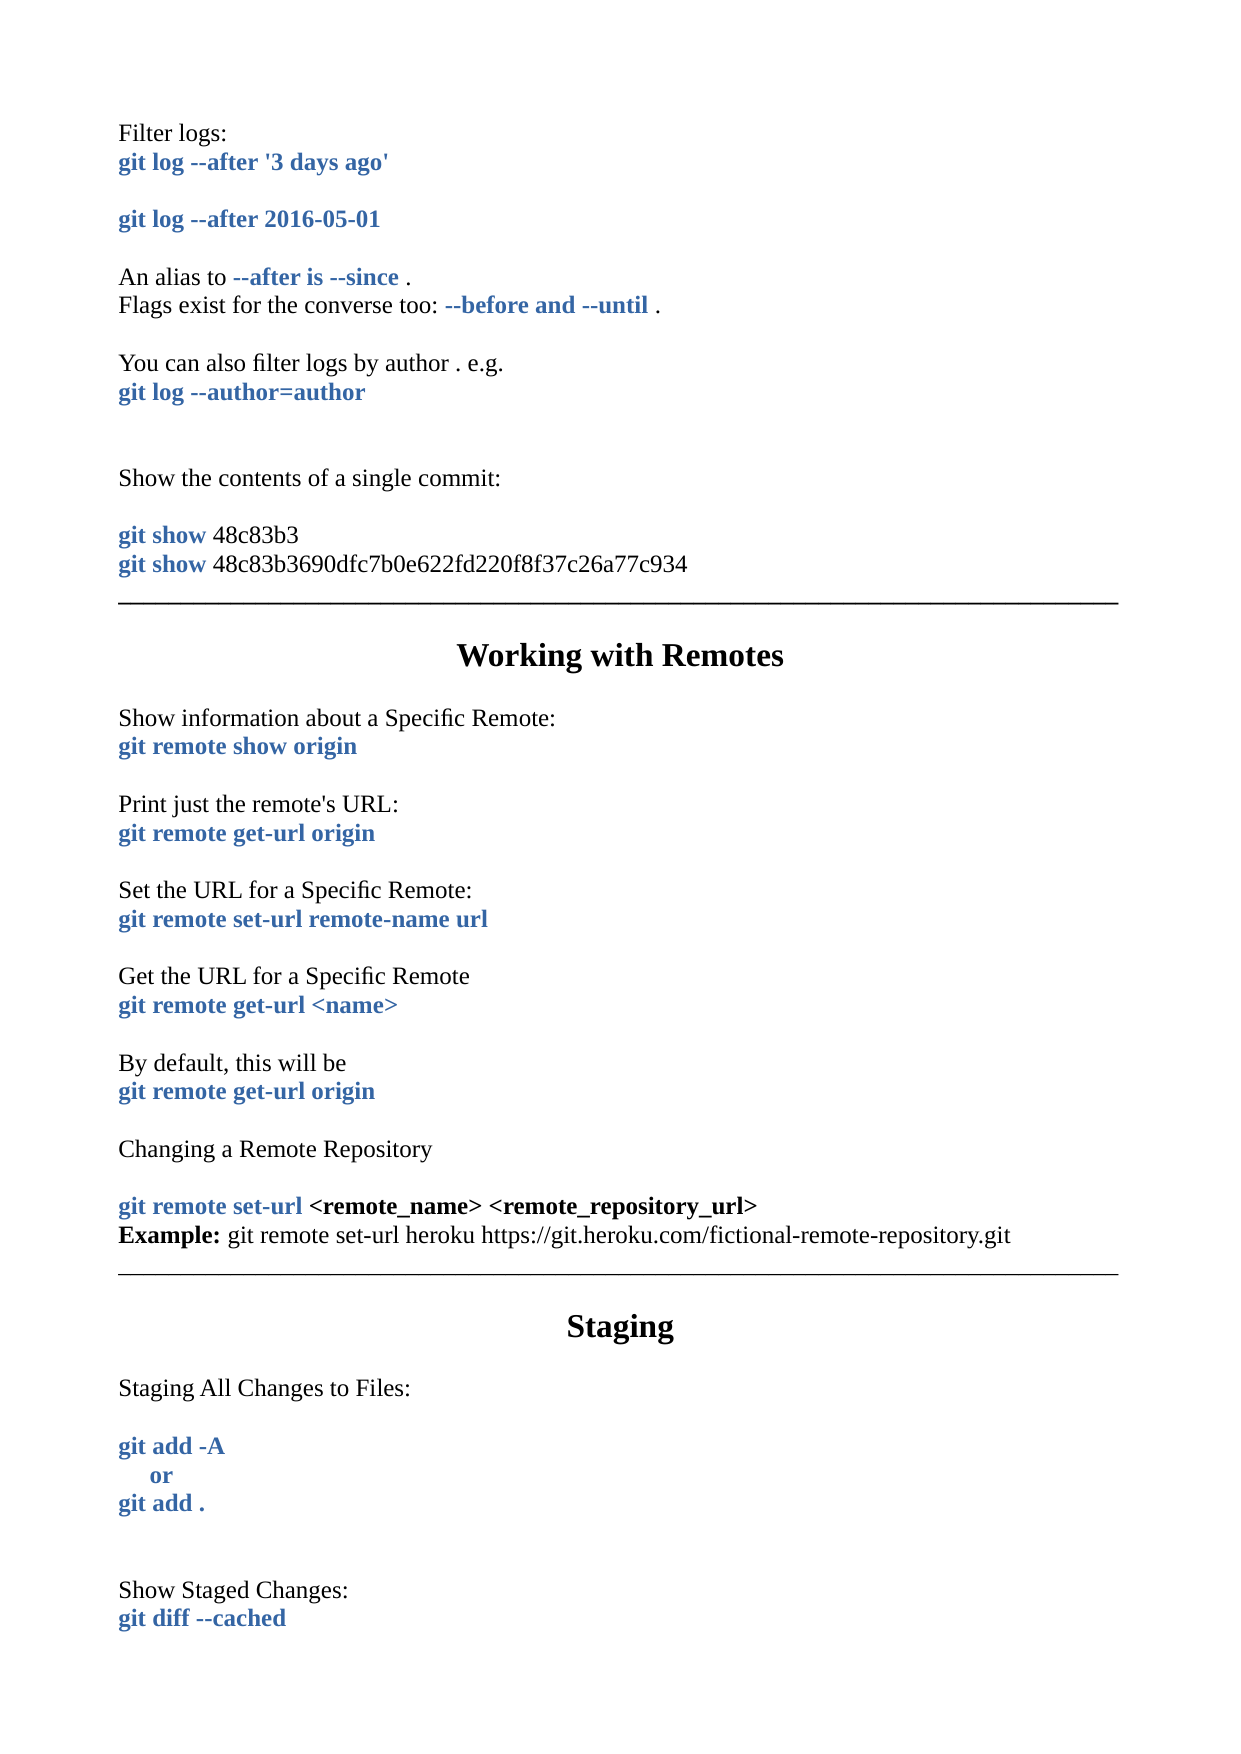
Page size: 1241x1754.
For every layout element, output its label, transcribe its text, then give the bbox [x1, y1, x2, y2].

text Changing a Remote Repository [118, 1134, 1122, 1163]
text ________________________________________________________________________________ [118, 578, 1122, 607]
text Get the URL for a Speciﬁc Remote [118, 961, 1122, 990]
text git remote get-url origin [118, 1076, 1122, 1105]
text An alias to --after is --since . [118, 262, 1122, 291]
text ________________________________________________________________________________ [118, 1249, 1122, 1278]
text Example: git remote set-url heroku https://git.heroku.com/fictional-remote-repository.git [118, 1220, 1122, 1249]
text git remote get-url <name> [118, 990, 1122, 1019]
text Filter logs: [118, 118, 1122, 147]
text Flags exist for the converse too: --before and --until . [118, 291, 1122, 319]
text or [118, 1460, 1122, 1488]
text git show 48c83b3 [118, 521, 1122, 549]
text Print just the remote's URL: [118, 789, 1122, 818]
text Show Staged Changes: [118, 1575, 1122, 1603]
text Show the contents of a single commit: [118, 463, 1122, 492]
text Set the URL for a Speciﬁc Remote: [118, 875, 1122, 904]
text git show 48c83b3690dfc7b0e622fd220f8f37c26a77c934 [118, 549, 1122, 578]
text git remote get-url origin [118, 818, 1122, 846]
text git log --author=author [118, 377, 1122, 406]
text git log --after 2016-05-01 [118, 204, 1122, 233]
text git add -A [118, 1431, 1122, 1460]
text git remote set-url <remote_name> <remote_repository_url> [118, 1191, 1122, 1220]
text git log --after '3 days ago' [118, 147, 1122, 176]
text You can also ﬁlter logs by author . e.g. [118, 348, 1122, 377]
text git diff --cached [118, 1603, 1122, 1632]
text Show information about a Speciﬁc Remote: [118, 703, 1122, 731]
text By default, this will be [118, 1048, 1122, 1076]
text git remote set-url remote-name url [118, 904, 1122, 933]
text Staging All Changes to Files: [118, 1373, 1122, 1402]
text Staging [118, 1306, 1122, 1345]
text git add . [118, 1488, 1122, 1517]
text git remote show origin [118, 731, 1122, 760]
text Working with Remotes [118, 636, 1122, 674]
